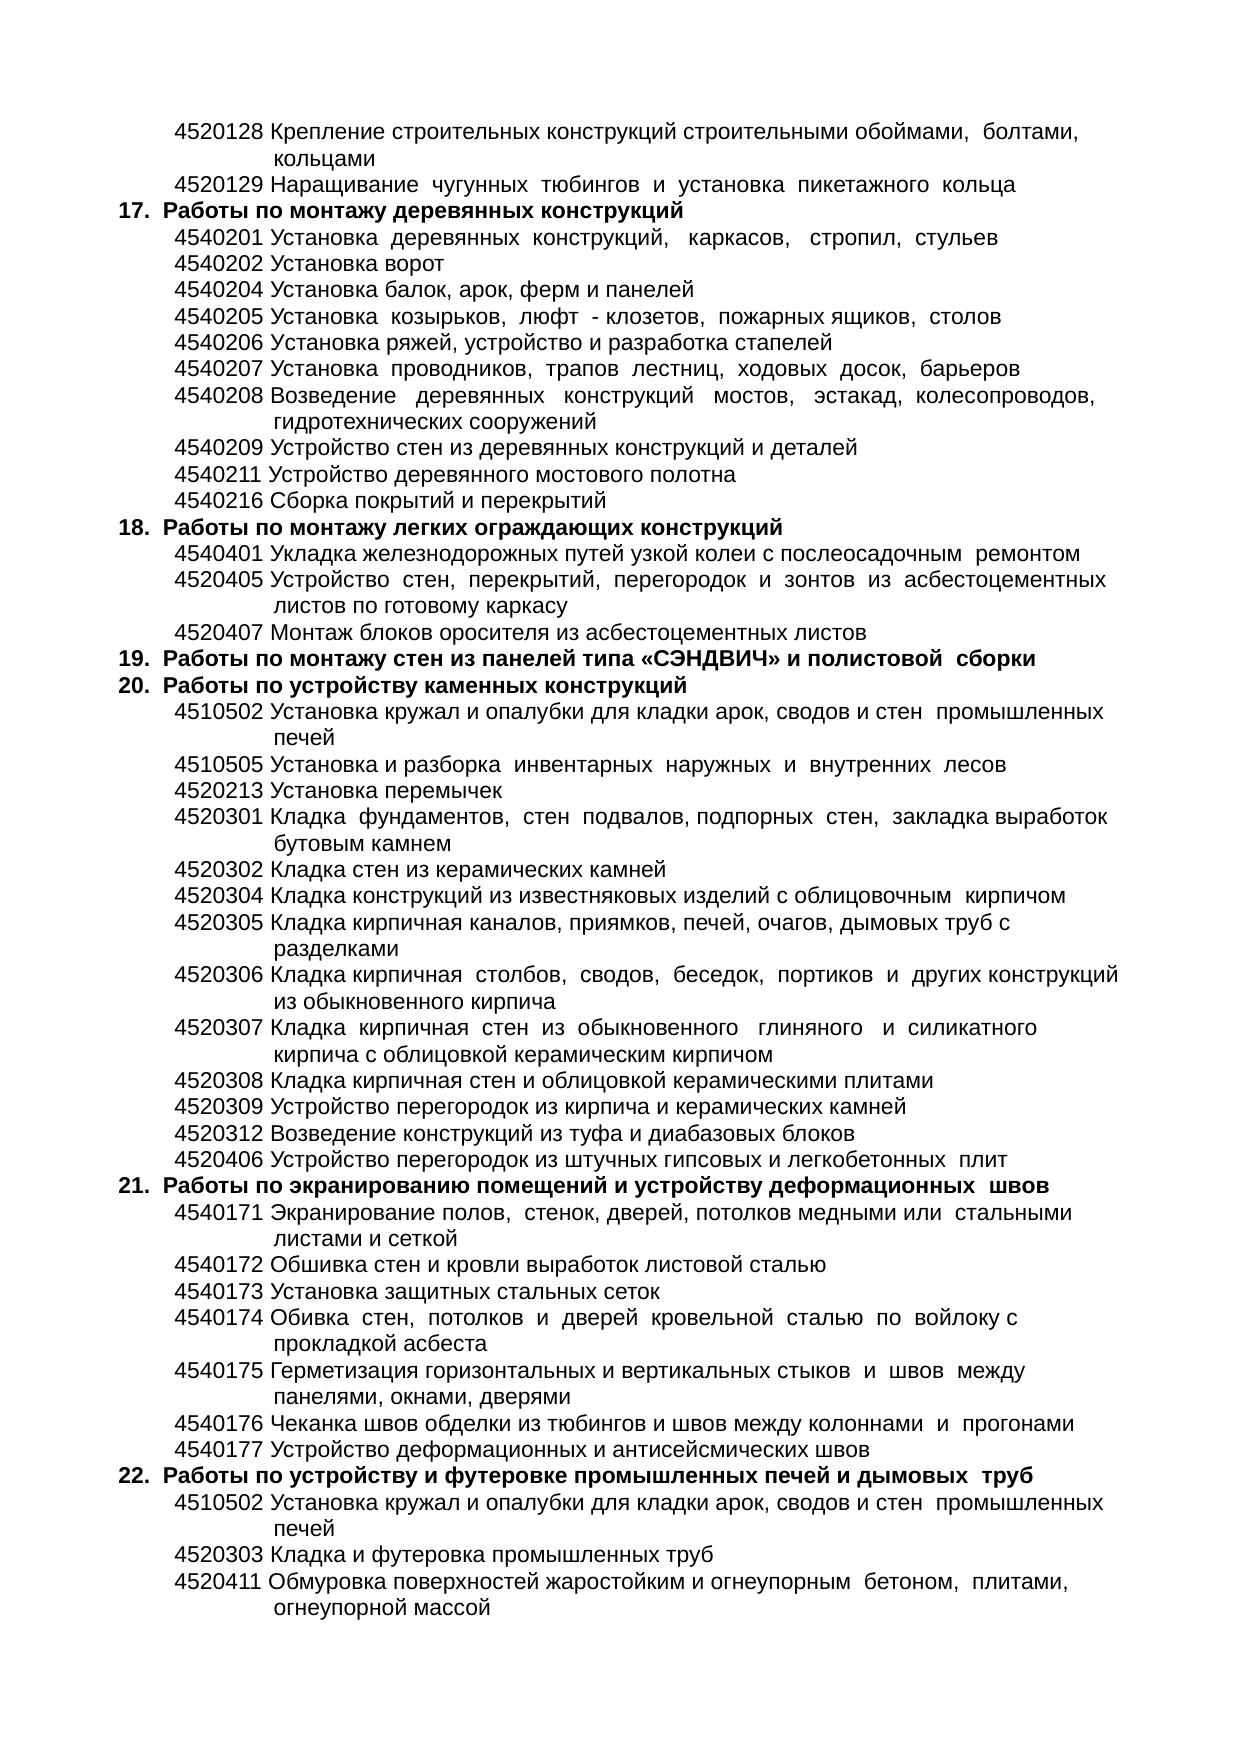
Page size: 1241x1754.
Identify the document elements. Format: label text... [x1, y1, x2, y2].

text 4540204 Установка балок, арок, ферм и панелей [174, 276, 1122, 303]
text 4540206 Установка ряжей, устройство и разработка стапелей [174, 329, 1122, 355]
text 4520309 Устройство перегородок из кирпича и керамических камней [174, 1093, 1122, 1119]
text 4520308 Кладка кирпичная стен и облицовкой керамическими плитами [174, 1067, 1122, 1093]
text 4520304 Кладка конструкций из известняковых изделий с облицовочным кирпичом [174, 882, 1122, 909]
text 4540175 Герметизация горизонтальных и вертикальных стыков и швов между панелями, окнами, дверями [174, 1357, 1122, 1409]
text 4520128 Крепление строительных конструкций строительными обоймами, болтами, кольцами [174, 118, 1122, 171]
text 4510505 Установка и разборка инвентарных наружных и внутренних лесов [174, 751, 1122, 777]
text 4540172 Обшивка стен и кровли выработок листовой сталью [174, 1251, 1122, 1278]
text 21. Работы по экранированию помещений и устройству деформационных швов [118, 1172, 1122, 1199]
text 4540171 Экранирование полов, стенок, дверей, потолков медными или стальными листами и сеткой [174, 1199, 1122, 1251]
text 17. Работы по монтажу деревянных конструкций [118, 197, 1122, 223]
text 4540174 Обивка стен, потолков и дверей кровельной сталью по войлоку с прокладкой асбеста [174, 1304, 1122, 1357]
text 18. Работы по монтажу легких ограждающих конструкций [118, 513, 1122, 540]
text 4520129 Наращивание чугунных тюбингов и установка пикетажного кольца [174, 171, 1122, 197]
text 22. Работы по устройству и футеровке промышленных печей и дымовых труб [118, 1462, 1122, 1488]
text 4540176 Чеканка швов обделки из тюбингов и швов между колоннами и прогонами [174, 1409, 1122, 1436]
text 4540177 Устройство деформационных и антисейсмических швов [174, 1436, 1122, 1462]
text 4520301 Кладка фундаментов, стен подвалов, подпорных стен, закладка выработок бутовым камнем [174, 803, 1122, 856]
text 4520213 Установка перемычек [174, 777, 1122, 803]
text 4540211 Устройство деревянного мостового полотна [174, 461, 1122, 487]
text 4520302 Кладка стен из керамических камней [174, 856, 1122, 882]
text 4540202 Установка ворот [174, 250, 1122, 276]
text 4520405 Устройство стен, перекрытий, перегородок и зонтов из асбестоцементных листов по готовому каркасу [174, 566, 1122, 619]
text 4520306 Кладка кирпичная столбов, сводов, беседок, портиков и других конструкций из обыкновенного кирпича [174, 961, 1122, 1014]
text 4520407 Монтаж блоков оросителя из асбестоцементных листов [174, 619, 1122, 645]
text 4520312 Возведение конструкций из туфа и диабазовых блоков [174, 1119, 1122, 1146]
text 19. Работы по монтажу стен из панелей типа «СЭНДВИЧ» и полистовой сборки [118, 645, 1122, 672]
text 4520307 Кладка кирпичная стен из обыкновенного глиняного и силикатного кирпича с облицовкой керамическим кирпичом [174, 1014, 1122, 1067]
text 4540216 Сборка покрытий и перекрытий [174, 487, 1122, 513]
text 4540209 Устройство стен из деревянных конструкций и деталей [174, 434, 1122, 461]
text 4540201 Установка деревянных конструкций, каркасов, стропил, стульев [174, 223, 1122, 250]
text 4510502 Установка кружал и опалубки для кладки арок, сводов и стен промышленных печей [174, 698, 1122, 751]
text 4520406 Устройство перегородок из штучных гипсовых и легкобетонных плит [174, 1146, 1122, 1172]
text 4540401 Укладка железнодорожных путей узкой колеи с послеосадочным ремонтом [174, 540, 1122, 566]
text 4520411 Обмуровка поверхностей жаростойким и огнеупорным бетоном, плитами, огнеупорной массой [174, 1568, 1122, 1620]
text 4540208 Возведение деревянных конструкций мостов, эстакад, колесопроводов, гидротехнических сооружений [174, 382, 1122, 434]
text 20. Работы по устройству каменных конструкций [118, 672, 1122, 698]
text 4540207 Установка проводников, трапов лестниц, ходовых досок, барьеров [174, 355, 1122, 382]
text 4520305 Кладка кирпичная каналов, приямков, печей, очагов, дымовых труб с разделками [174, 909, 1122, 961]
text 4520303 Кладка и футеровка промышленных труб [174, 1541, 1122, 1568]
text 4510502 Установка кружал и опалубки для кладки арок, сводов и стен промышленных печей [174, 1488, 1122, 1541]
text 4540173 Установка защитных стальных сеток [174, 1278, 1122, 1304]
text 4540205 Установка козырьков, люфт - клозетов, пожарных ящиков, столов [174, 303, 1122, 329]
